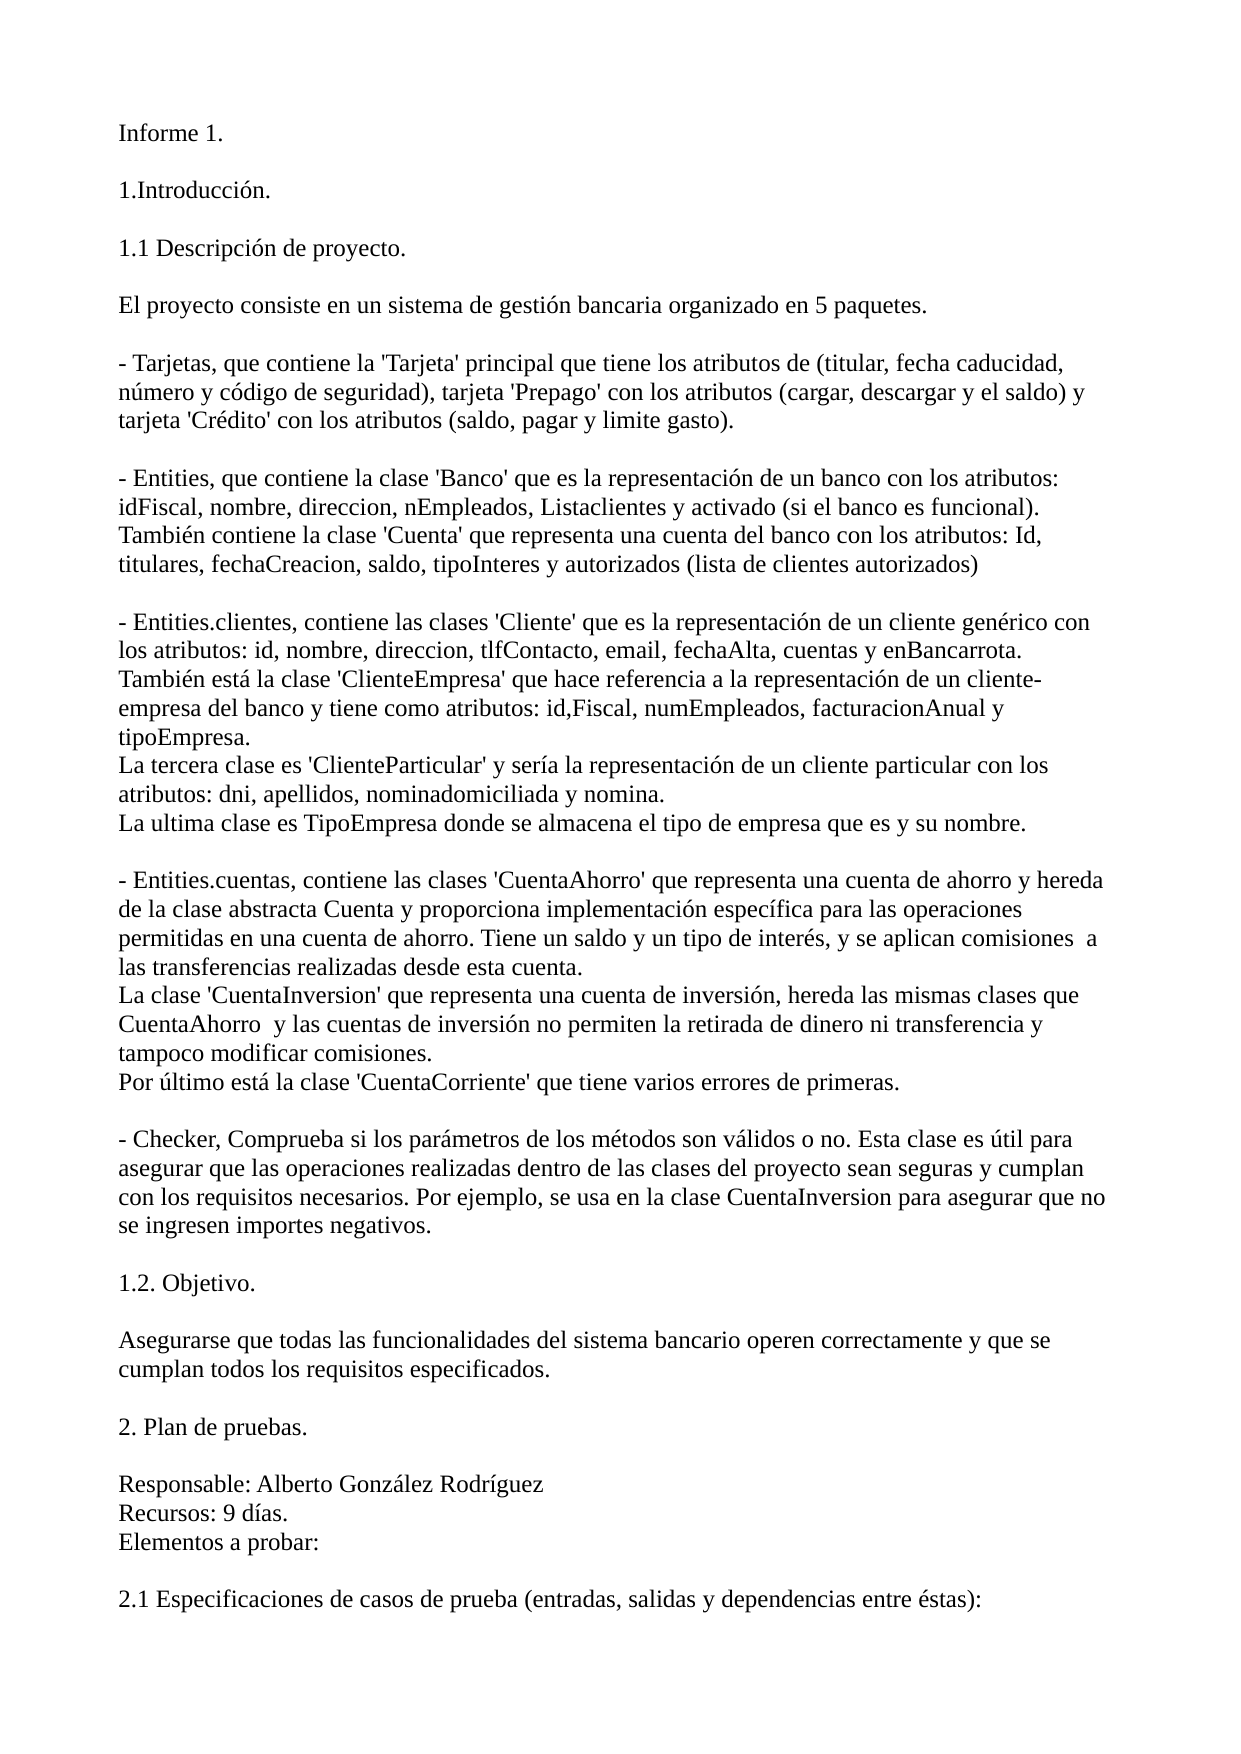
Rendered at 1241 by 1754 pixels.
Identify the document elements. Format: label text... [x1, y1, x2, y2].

text La clase 'CuentaInversion' que representa una cuenta de inversión, hereda las mismas clases que CuentaAhorro y las cuentas de inversión no permiten la retirada de dinero ni transferencia y tampoco modificar comisiones. [118, 981, 1122, 1067]
text - Checker, Comprueba si los parámetros de los métodos son válidos o no. Esta clase es útil para asegurar que las operaciones realizadas dentro de las clases del proyecto sean seguras y cumplan con los requisitos necesarios. Por ejemplo, se usa en la clase CuentaInversion para asegurar que no se ingresen importes negativos. [118, 1124, 1122, 1239]
text - Tarjetas, que contiene la 'Tarjeta' principal que tiene los atributos de (titular, fecha caducidad, número y código de seguridad), tarjeta 'Prepago' con los atributos (cargar, descargar y el saldo) y tarjeta 'Crédito' con los atributos (saldo, pagar y limite gasto). [118, 348, 1122, 434]
text Responsable: Alberto González Rodríguez [118, 1469, 1122, 1498]
text También está la clase 'ClienteEmpresa' que hace referencia a la representación de un cliente-empresa del banco y tiene como atributos: id,Fiscal, numEmpleados, facturacionAnual y tipoEmpresa. [118, 664, 1122, 751]
text 1.Introducción. [118, 176, 1122, 204]
text 2.1 Especificaciones de casos de prueba (entradas, salidas y dependencias entre éstas): [118, 1584, 1122, 1613]
text Recursos: 9 días. [118, 1498, 1122, 1527]
text La tercera clase es 'ClienteParticular' y sería la representación de un cliente particular con los atributos: dni, apellidos, nominadomiciliada y nomina. [118, 751, 1122, 808]
text 1.1 Descripción de proyecto. [118, 233, 1122, 262]
text El proyecto consiste en un sistema de gestión bancaria organizado en 5 paquetes. [118, 291, 1122, 319]
text También contiene la clase 'Cuenta' que representa una cuenta del banco con los atributos: Id, titulares, fechaCreacion, saldo, tipoInteres y autorizados (lista de clientes autorizados) [118, 521, 1122, 578]
text - Entities.cuentas, contiene las clases 'CuentaAhorro' que representa una cuenta de ahorro y hereda de la clase abstracta Cuenta y proporciona implementación específica para las operaciones permitidas en una cuenta de ahorro. Tiene un saldo y un tipo de interés, y se aplican comisiones a las transferencias realizadas desde esta cuenta. [118, 866, 1122, 981]
text 1.2. Objetivo. [118, 1268, 1122, 1297]
text 2. Plan de pruebas. [118, 1412, 1122, 1441]
text Asegurarse que todas las funcionalidades del sistema bancario operen correctamente y que se cumplan todos los requisitos especificados. [118, 1326, 1122, 1383]
text Por último está la clase 'CuentaCorriente' que tiene varios errores de primeras. [118, 1067, 1122, 1096]
text Elementos a probar: [118, 1527, 1122, 1556]
text - Entities.clientes, contiene las clases 'Cliente' que es la representación de un cliente genérico con los atributos: id, nombre, direccion, tlfContacto, email, fechaAlta, cuentas y enBancarrota. [118, 607, 1122, 664]
text - Entities, que contiene la clase 'Banco' que es la representación de un banco con los atributos: idFiscal, nombre, direccion, nEmpleados, Listaclientes y activado (si el banco es funcional). [118, 463, 1122, 521]
text Informe 1. [118, 118, 1122, 147]
text La ultima clase es TipoEmpresa donde se almacena el tipo de empresa que es y su nombre. [118, 808, 1122, 837]
